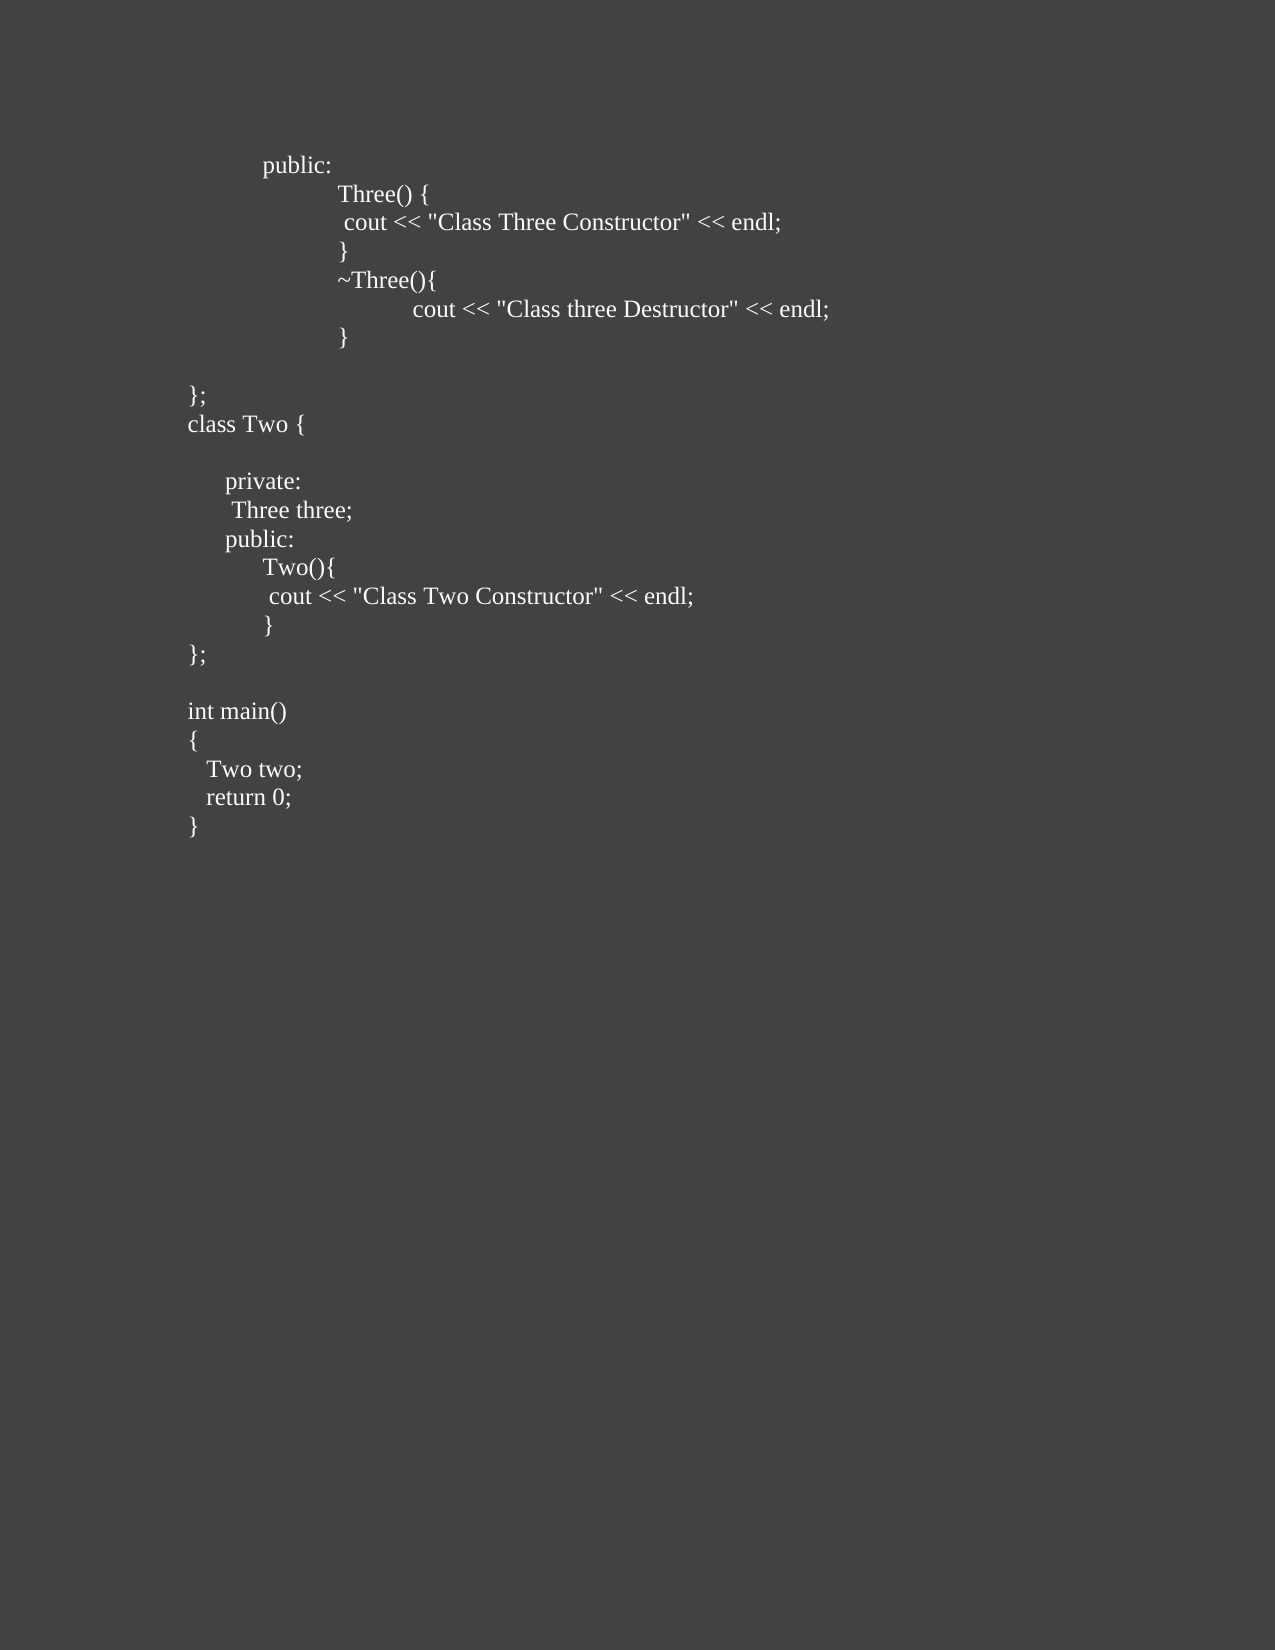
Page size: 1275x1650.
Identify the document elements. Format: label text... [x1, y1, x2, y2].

text cout << "Class Two Constructor" << endl; [187, 581, 1087, 610]
text } [187, 236, 1087, 265]
text cout << "Class three Destructor" << endl; [187, 294, 1087, 322]
text public: [187, 524, 1087, 552]
text Two(){ [187, 552, 1087, 581]
text class Two { [187, 409, 1087, 437]
text }; [187, 639, 1087, 667]
text Three three; [187, 495, 1087, 524]
text return 0; [187, 782, 1087, 811]
text { [187, 725, 1087, 754]
text cout << "Class Three Constructor" << endl; [187, 207, 1087, 236]
text }; [187, 380, 1087, 409]
text } [187, 322, 1087, 351]
text } [187, 811, 1087, 840]
text private: [187, 466, 1087, 495]
text Three() { [187, 179, 1087, 207]
text } [187, 610, 1087, 639]
text Two two; [187, 754, 1087, 782]
text int main() [187, 696, 1087, 725]
text public: [187, 150, 1087, 179]
text ~Three(){ [187, 265, 1087, 294]
